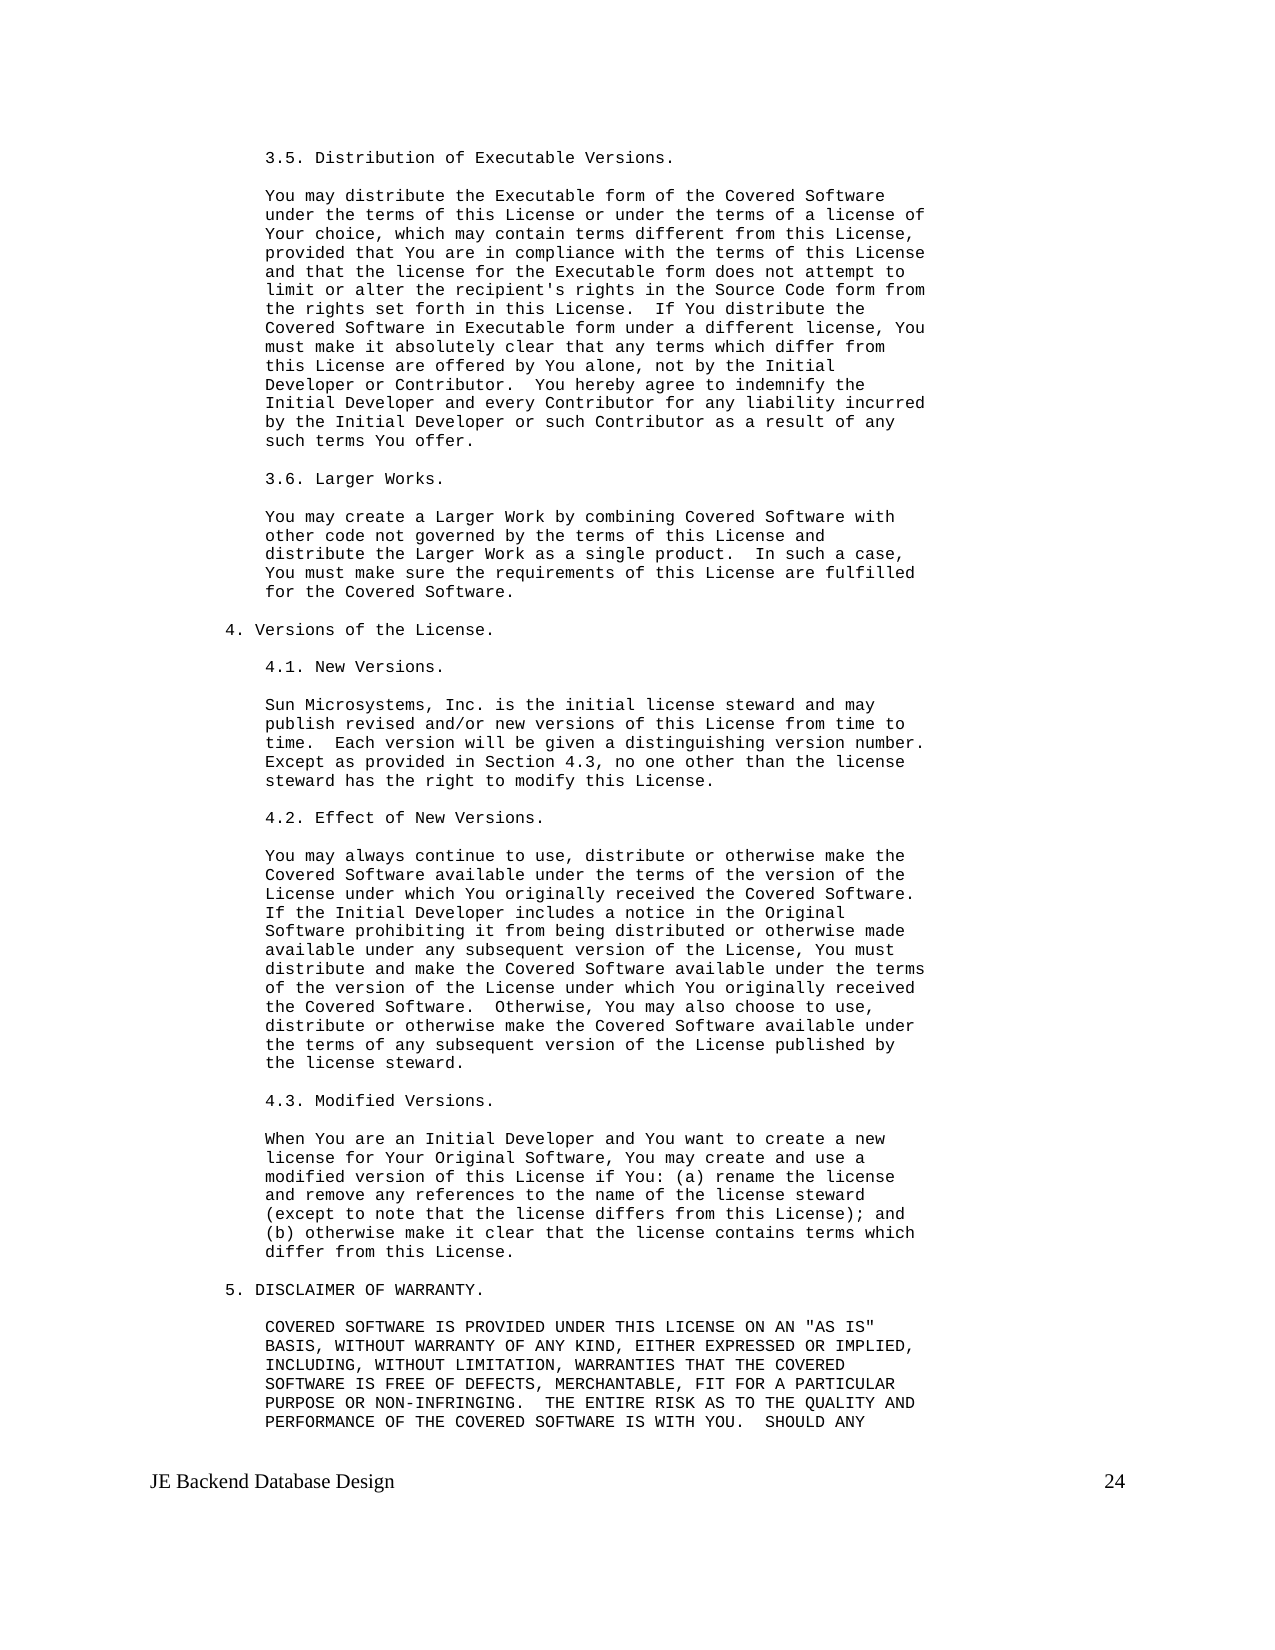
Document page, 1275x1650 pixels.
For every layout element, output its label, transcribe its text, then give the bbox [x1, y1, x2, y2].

text of the version of the License under which You originally received [225, 979, 1125, 998]
text Sun Microsystems, Inc. is the initial license steward and may [225, 697, 1125, 716]
text Your choice, which may contain terms different from this License, [225, 225, 1125, 244]
text time. Each version will be given a distinguishing version number. [225, 734, 1125, 753]
text distribute or otherwise make the Covered Software available under [225, 1017, 1125, 1036]
text the Covered Software. Otherwise, You may also choose to use, [225, 998, 1125, 1017]
text provided that You are in compliance with the terms of this License [225, 244, 1125, 263]
text 4.3. Modified Versions. [225, 1093, 1125, 1112]
text COVERED SOFTWARE IS PROVIDED UNDER THIS LICENSE ON AN "AS IS" [225, 1319, 1125, 1338]
text for the Covered Software. [225, 584, 1125, 602]
text INCLUDING, WITHOUT LIMITATION, WARRANTIES THAT THE COVERED [225, 1357, 1125, 1376]
text license for Your Original Software, You may create and use a [225, 1149, 1125, 1168]
text must make it absolutely clear that any terms which differ from [225, 338, 1125, 357]
text You may create a Larger Work by combining Covered Software with [225, 508, 1125, 527]
text under the terms of this License or under the terms of a license of [225, 207, 1125, 225]
text Software prohibiting it from being distributed or otherwise made [225, 923, 1125, 942]
text the terms of any subsequent version of the License published by [225, 1036, 1125, 1055]
text When You are an Initial Developer and You want to create a new [225, 1130, 1125, 1149]
text PERFORMANCE OF THE COVERED SOFTWARE IS WITH YOU. SHOULD ANY [225, 1413, 1125, 1432]
text 4.2. Effect of New Versions. [225, 810, 1125, 829]
text publish revised and/or new versions of this License from time to [225, 716, 1125, 734]
text and remove any references to the name of the license steward [225, 1187, 1125, 1206]
text You must make sure the requirements of this License are fulfilled [225, 565, 1125, 584]
text 3.6. Larger Works. [225, 471, 1125, 489]
text Covered Software available under the terms of the version of the [225, 866, 1125, 885]
text distribute and make the Covered Software available under the terms [225, 961, 1125, 979]
text License under which You originally received the Covered Software. [225, 885, 1125, 904]
text available under any subsequent version of the License, You must [225, 942, 1125, 961]
text BASIS, WITHOUT WARRANTY OF ANY KIND, EITHER EXPRESSED OR IMPLIED, [225, 1338, 1125, 1357]
text by the Initial Developer or such Contributor as a result of any [225, 414, 1125, 433]
text such terms You offer. [225, 433, 1125, 452]
text 5. DISCLAIMER OF WARRANTY. [225, 1281, 1125, 1300]
text 3.5. Distribution of Executable Versions. [225, 150, 1125, 169]
text differ from this License. [225, 1243, 1125, 1262]
text SOFTWARE IS FREE OF DEFECTS, MERCHANTABLE, FIT FOR A PARTICULAR [225, 1376, 1125, 1394]
text You may distribute the Executable form of the Covered Software [225, 188, 1125, 207]
text the rights set forth in this License. If You distribute the [225, 301, 1125, 320]
text and that the license for the Executable form does not attempt to [225, 263, 1125, 282]
text (except to note that the license differs from this License); and [225, 1206, 1125, 1225]
text If the Initial Developer includes a notice in the Original [225, 904, 1125, 923]
text other code not governed by the terms of this License and [225, 527, 1125, 546]
text steward has the right to modify this License. [225, 772, 1125, 791]
text (b) otherwise make it clear that the license contains terms which [225, 1225, 1125, 1243]
text limit or alter the recipient's rights in the Source Code form from [225, 282, 1125, 301]
text Developer or Contributor. You hereby agree to indemnify the [225, 376, 1125, 395]
text Initial Developer and every Contributor for any liability incurred [225, 395, 1125, 414]
text the license steward. [225, 1055, 1125, 1074]
text You may always continue to use, distribute or otherwise make the [225, 848, 1125, 866]
text 4.1. New Versions. [225, 659, 1125, 678]
text 4. Versions of the License. [225, 621, 1125, 640]
text Covered Software in Executable form under a different license, You [225, 320, 1125, 338]
text this License are offered by You alone, not by the Initial [225, 357, 1125, 376]
text PURPOSE OR NON-INFRINGING. THE ENTIRE RISK AS TO THE QUALITY AND [225, 1394, 1125, 1413]
text modified version of this License if You: (a) rename the license [225, 1168, 1125, 1187]
text distribute the Larger Work as a single product. In such a case, [225, 546, 1125, 565]
text Except as provided in Section 4.3, no one other than the license [225, 753, 1125, 772]
